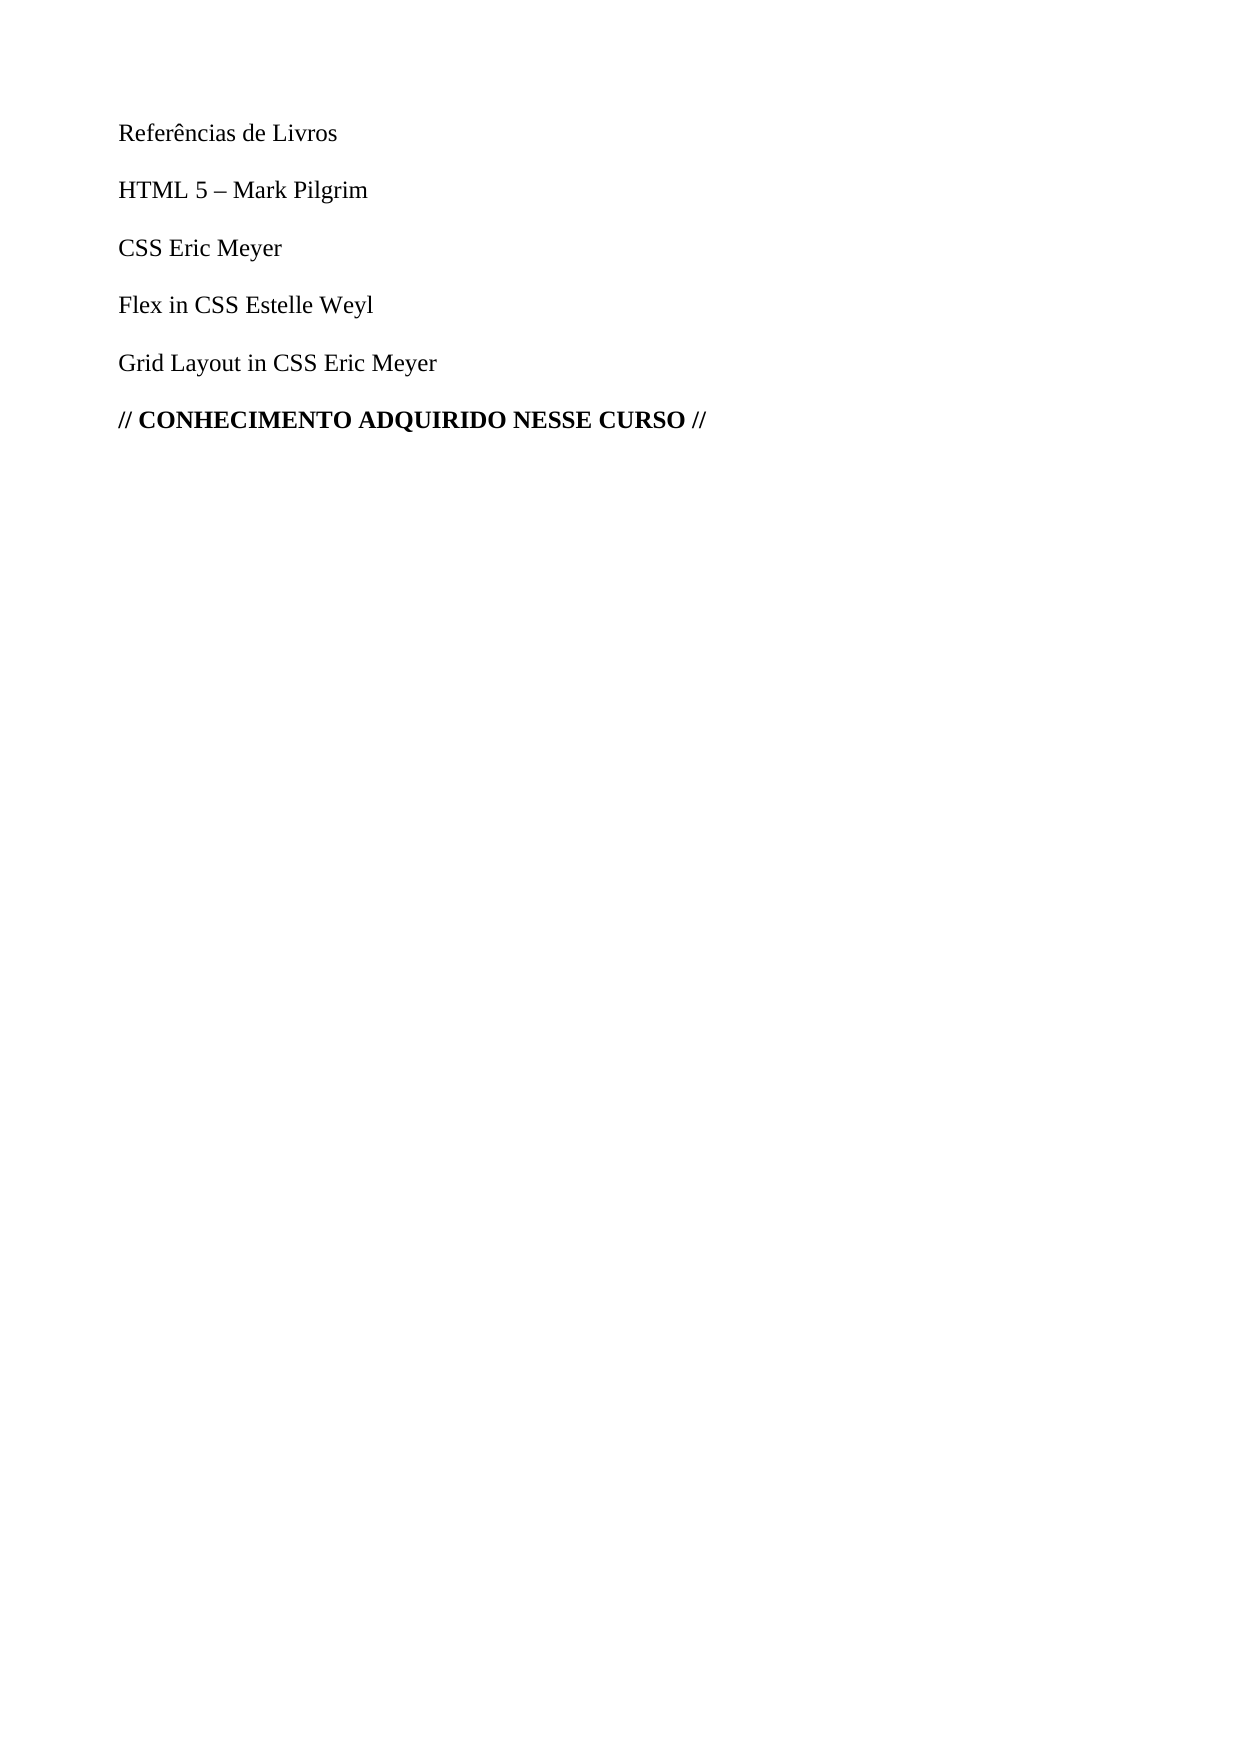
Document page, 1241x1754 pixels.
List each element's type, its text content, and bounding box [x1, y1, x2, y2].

text HTML 5 – Mark Pilgrim [118, 176, 1122, 204]
text Flex in CSS Estelle Weyl [118, 291, 1122, 319]
text // CONHECIMENTO ADQUIRIDO NESSE CURSO // [118, 406, 1122, 434]
text Referências de Livros [118, 118, 1122, 147]
text CSS Eric Meyer [118, 233, 1122, 262]
text Grid Layout in CSS Eric Meyer [118, 348, 1122, 377]
